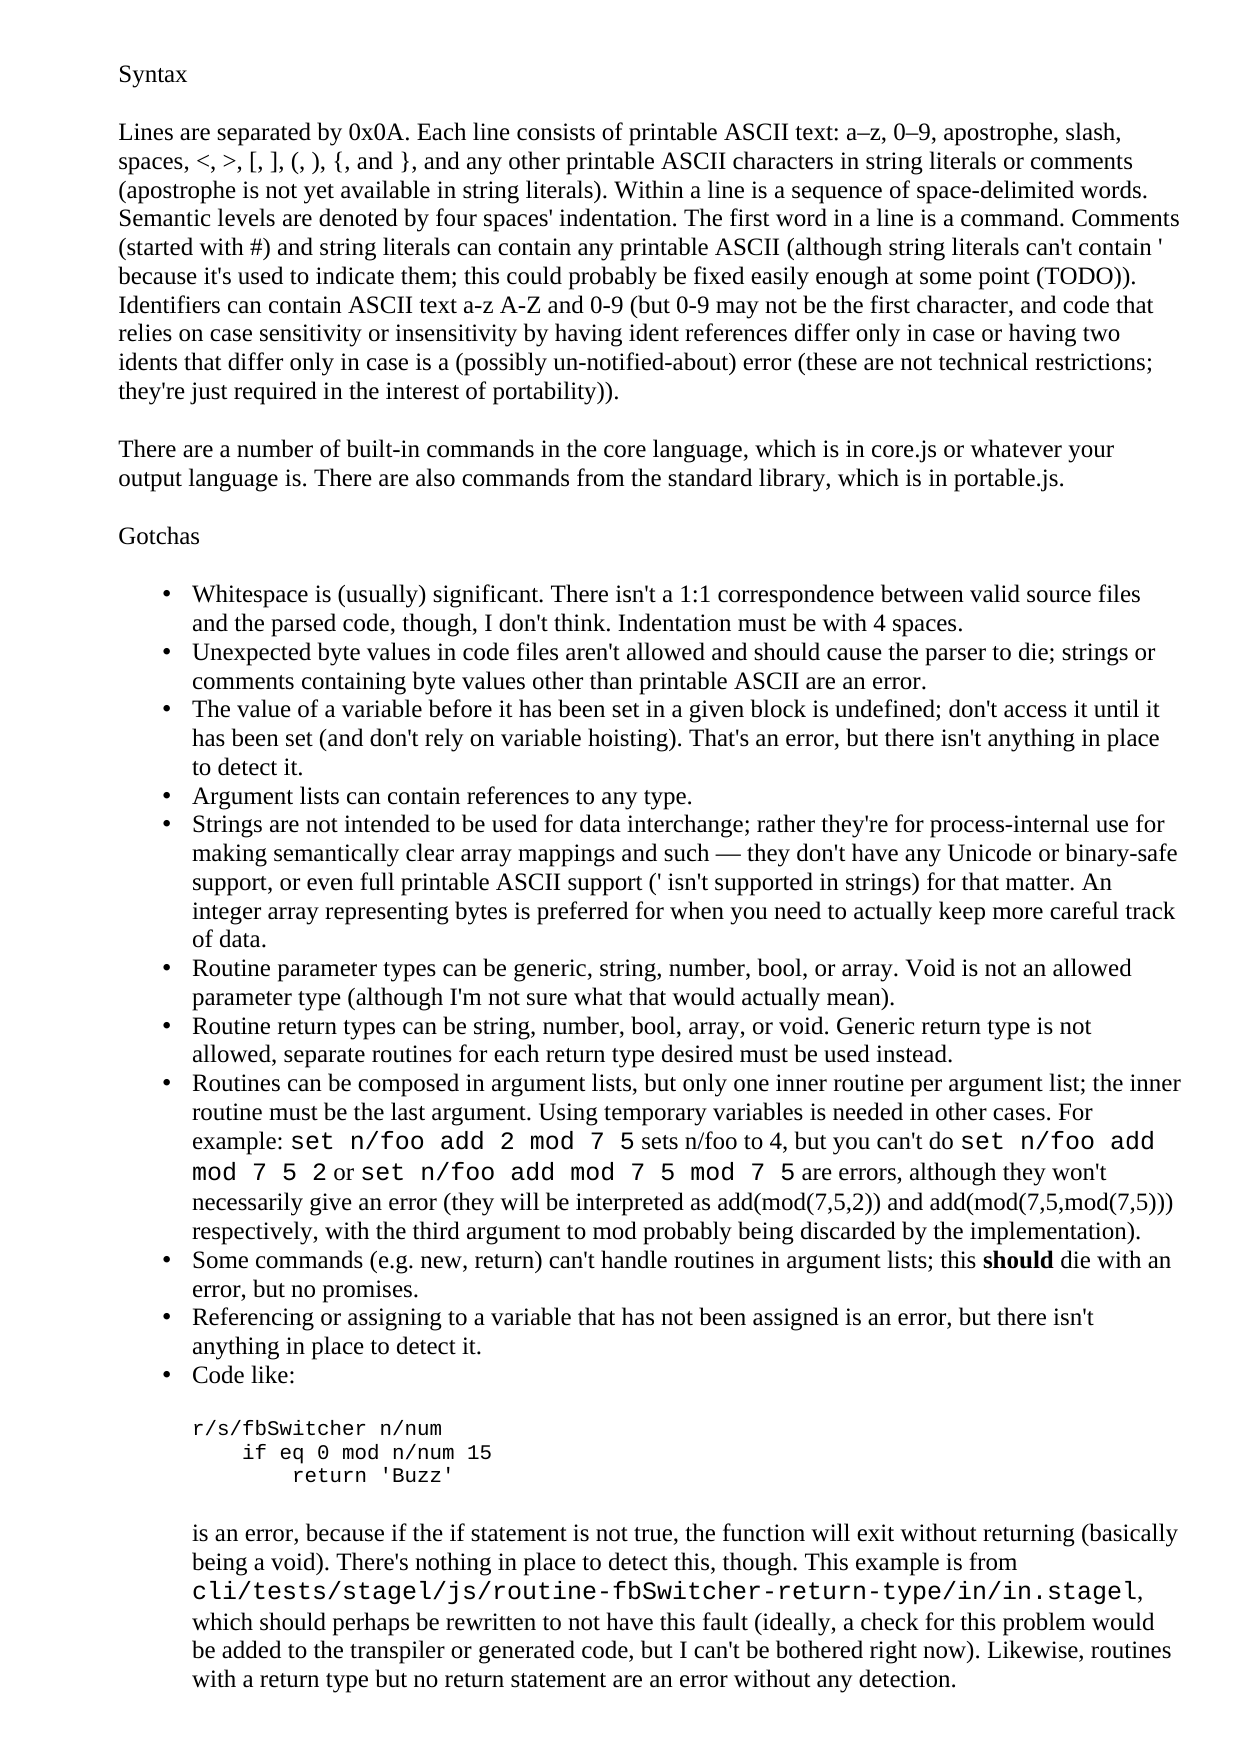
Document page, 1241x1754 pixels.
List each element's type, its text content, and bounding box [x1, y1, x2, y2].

list Some commands (e.g. new, return) can't handle routines in argument lists; this should die with an error, but no promises. [162, 1245, 1181, 1302]
list Whitespace is (usually) significant. There isn't a 1:1 correspondence between valid source files and the parsed code, though, I don't think. Indentation must be with 4 spaces. [162, 579, 1181, 637]
text Gotchas [118, 521, 1181, 550]
list Unexpected byte values in code files aren't allowed and should cause the parser to die; strings or comments containing byte values other than printable ASCII are an error. [162, 637, 1181, 694]
list if eq 0 mod n/num 15 [162, 1442, 1181, 1465]
list r/s/fbSwitcher n/num [162, 1418, 1181, 1442]
list Routines can be composed in argument lists, but only one inner routine per argument list; the inner routine must be the last argument. Using temporary variables is needed in other cases. For example: set n/foo add 2 mod 7 5 sets n/foo to 4, but you can't do set n/foo add mod 7 5 2 or set n/foo add mod 7 5 mod 7 5 are errors, although they won't necessarily give an error (they will be interpreted as add(mod(7,5,2)) and add(mod(7,5,mod(7,5))) respectively, with the third argument to mod probably being discarded by the implementation). [162, 1068, 1181, 1245]
list Routine return types can be string, number, bool, array, or void. Generic return type is not allowed, separate routines for each return type desired must be used instead. [162, 1011, 1181, 1068]
list Code like: [162, 1360, 1181, 1389]
text Syntax [118, 59, 1181, 88]
text Lines are separated by 0x0A. Each line consists of printable ASCII text: a–z, 0–9, apostrophe, slash, spaces, <, >, [, ], (, ), {, and }, and any other printable ASCII characters in string literals or comments (apostrophe is not yet available in string literals). Within a line is a sequence of space-delimited words. Semantic levels are denoted by four spaces' indentation. The first word in a line is a command. Comments (started with #) and string literals can contain any printable ASCII (although string literals can't contain ' because it's used to indicate them; this could probably be fixed easily enough at some point (TODO)). Identifiers can contain ASCII text a-z A-Z and 0-9 (but 0-9 may not be the first character, and code that relies on case sensitivity or insensitivity by having ident references differ only in case or having two idents that differ only in case is a (possibly un-notified-about) error (these are not technical restrictions; they're just required in the interest of portability)). [118, 117, 1181, 405]
list Referencing or assigning to a variable that has not been assigned is an error, but there isn't anything in place to detect it. [162, 1302, 1181, 1360]
list Argument lists can contain references to any type. [162, 781, 1181, 809]
list is an error, because if the if statement is not true, the function will exit without returning (basically being a void). There's nothing in place to detect this, though. This example is from cli/tests/stagel/js/routine-fbSwitcher-return-type/in/in.stagel, which should perhaps be rewritten to not have this fault (ideally, a check for this problem would be added to the transpiler or generated code, but I can't be bothered right now). Likewise, routines with a return type but no return statement are an error without any detection. [162, 1518, 1181, 1693]
list Routine parameter types can be generic, string, number, bool, or array. Void is not an allowed parameter type (although I'm not sure what that would actually mean). [162, 953, 1181, 1011]
list Strings are not intended to be used for data interchange; rather they're for process-internal use for making semantically clear array mappings and such — they don't have any Unicode or binary-safe support, or even full printable ASCII support (' isn't supported in strings) for that matter. An integer array representing bytes is preferred for when you need to actually keep more careful track of data. [162, 809, 1181, 953]
list return 'Buzz' [162, 1465, 1181, 1489]
text There are a number of built-in commands in the core language, which is in core.js or whatever your output language is. There are also commands from the standard library, which is in portable.js. [118, 434, 1181, 492]
list The value of a variable before it has been set in a given block is undefined; don't access it until it has been set (and don't rely on variable hoisting). That's an error, but there isn't anything in place to detect it. [162, 694, 1181, 781]
